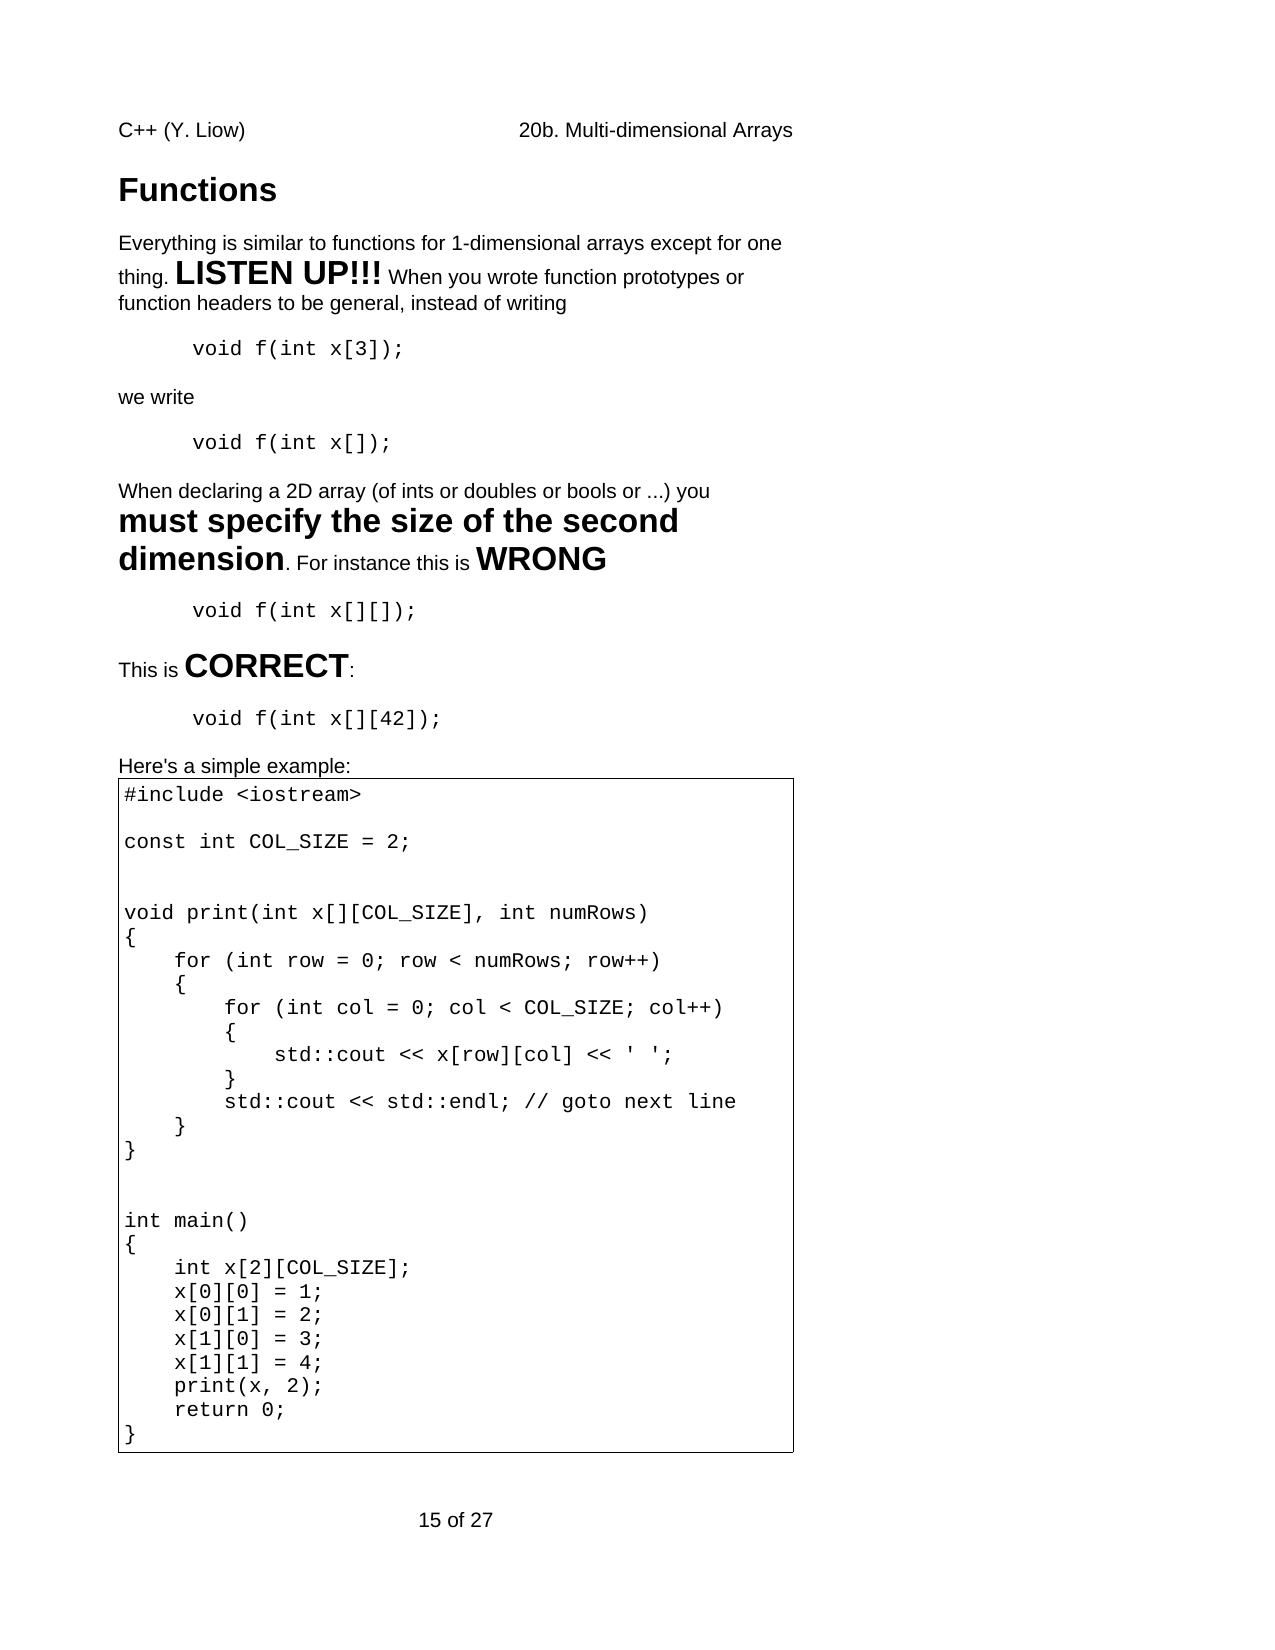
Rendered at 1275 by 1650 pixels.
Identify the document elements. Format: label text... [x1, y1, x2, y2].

text Here's a simple example: [118, 755, 793, 778]
text When declaring a 2D array (of ints or doubles or bools or ...) you must specify the size of the second dimension. For instance this is WRONG [118, 479, 793, 577]
text void f(int x[3]); [118, 338, 793, 362]
text void f(int x[][]); [118, 600, 793, 624]
text we write [118, 386, 793, 409]
text This is CORRECT: [118, 648, 793, 685]
text void f(int x[][42]); [118, 708, 793, 732]
text Everything is similar to functions for 1-dimensional arrays except for one thing. LISTEN UP!!! When you wrote function prototypes or function headers to be general, instead of writing [118, 231, 793, 315]
table_header #include <iostream> const int COL_SIZE = 2; void print(int x[][COL_SIZE], int numRows) { for (int row = 0; row < numRows; row++) { for (int col = 0; col < COL_SIZE; col++) { std::cout << x[row][col] << ' '; } std::cout << std::endl; // goto next line } } int main() { int x[2][COL_SIZE]; x[0][0] = 1; x[0][1] = 2; x[1][0] = 3; x[1][1] = 4; print(x, 2); return 0; } [119, 779, 793, 1452]
text Functions [118, 171, 793, 208]
text void f(int x[]); [118, 432, 793, 456]
